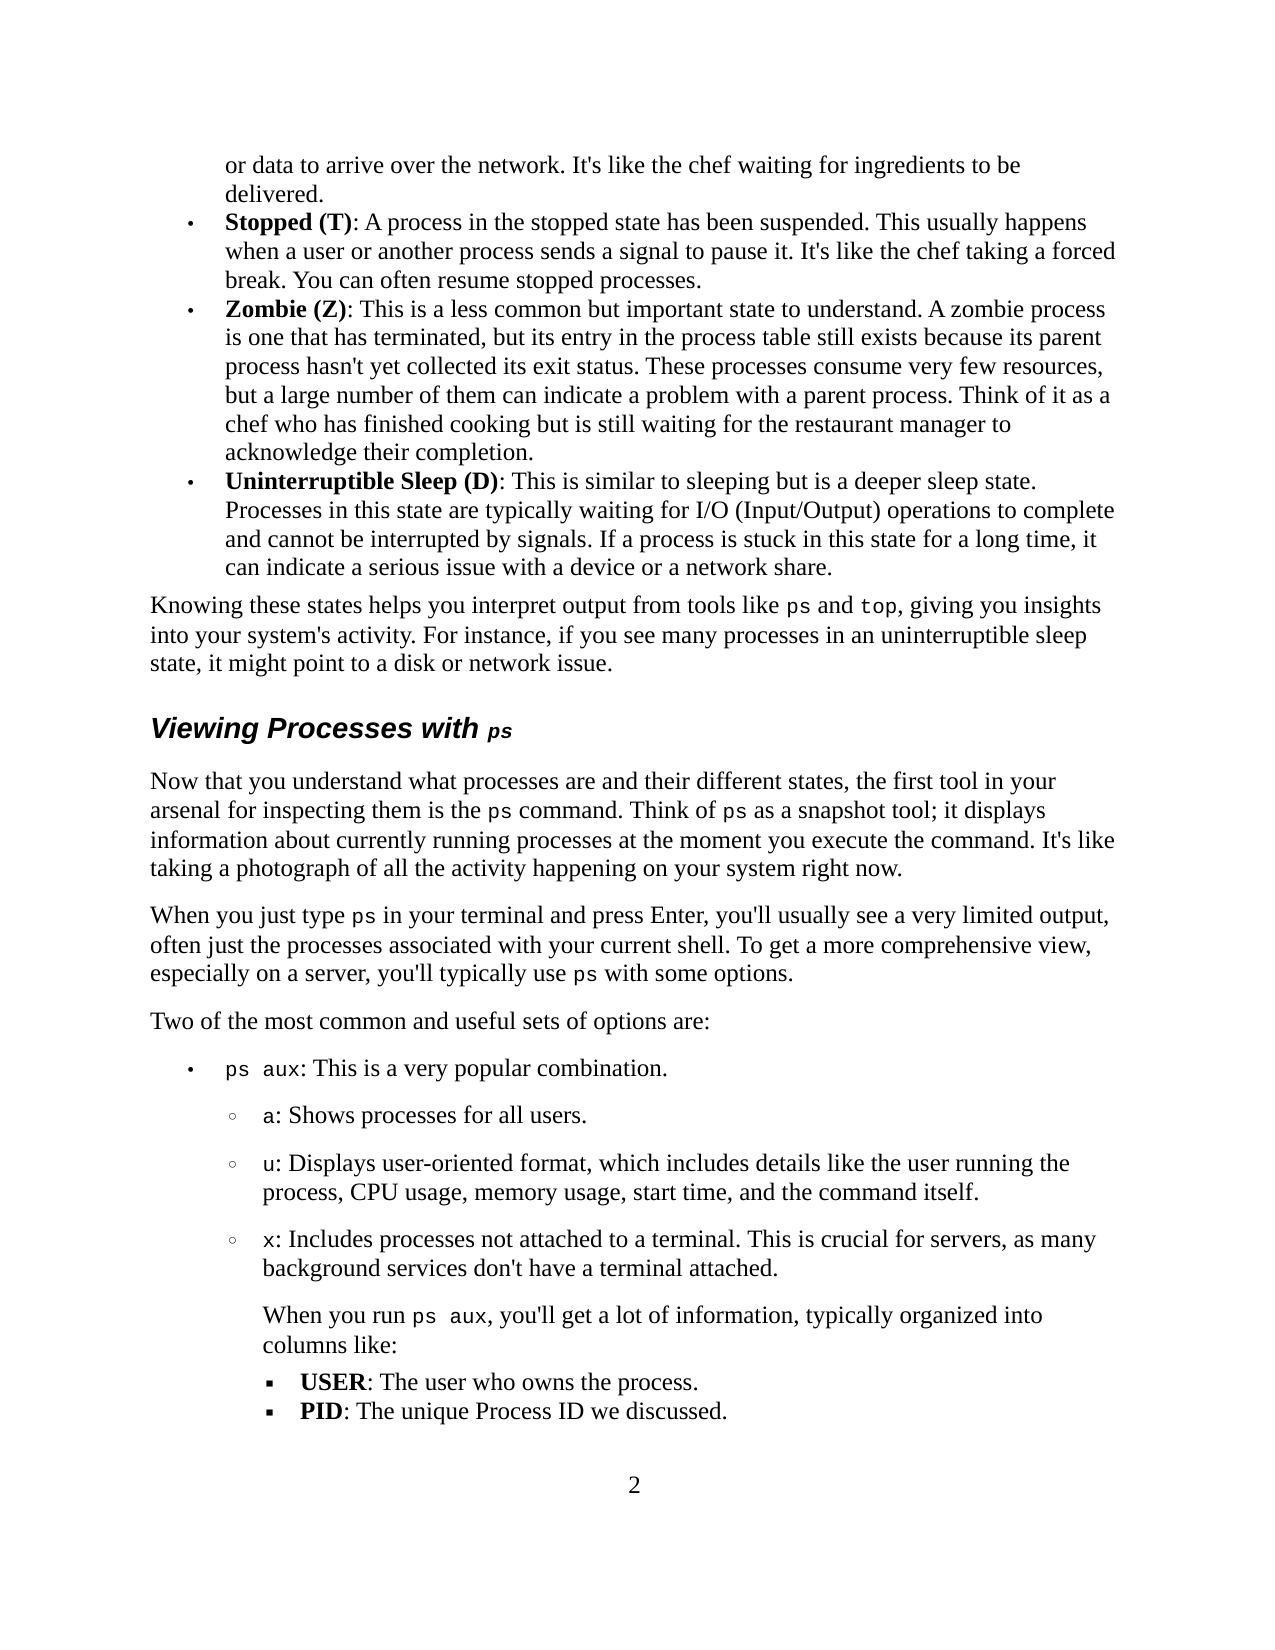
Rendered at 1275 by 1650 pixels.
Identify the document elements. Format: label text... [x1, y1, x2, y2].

text When you just type ps in your terminal and press Enter, you'll usually see a very limited output, often just the processes associated with your current shell. To get a more comprehensive view, especially on a server, you'll typically use ps with some options. [150, 900, 1125, 988]
text Now that you understand what processes are and their different states, the first tool in your arsenal for inspecting them is the ps command. Think of ps as a snapshot tool; it displays information about currently running processes at the moment you execute the command. It's like taking a photograph of all the activity happening on your system right now. [150, 766, 1125, 882]
subtitle Viewing Processes with ps [150, 711, 1125, 745]
list Zombie (Z): This is a less common but important state to understand. A zombie process is one that has terminated, but its entry in the process table still exists because its parent process hasn't yet collected its exit status. These processes consume very few resources, but a large number of them can indicate a problem with a parent process. Think of it as a chef who has finished cooking but is still waiting for the restaurant manager to acknowledge their completion. [187, 294, 1125, 466]
list PID: The unique Process ID we discussed. [262, 1396, 1125, 1425]
list USER: The user who owns the process. [262, 1367, 1125, 1396]
list or data to arrive over the network. It's like the chef waiting for ingredients to be delivered. [187, 150, 1125, 207]
list Stopped (T): A process in the stopped state has been suspended. This usually happens when a user or another process sends a signal to pause it. It's like the chef taking a forced break. You can often resume stopped processes. [187, 207, 1125, 294]
list a: Shows processes for all users. [225, 1100, 1125, 1130]
text Two of the most common and useful sets of options are: [150, 1006, 1125, 1035]
list x: Includes processes not attached to a terminal. This is crucial for servers, as many background services don't have a terminal attached. [225, 1224, 1125, 1282]
list ps aux: This is a very popular combination. [187, 1053, 1125, 1082]
text Knowing these states helps you interpret output from tools like ps and top, giving you insights into your system's activity. For instance, if you see many processes in an uninterruptible sleep state, it might point to a disk or network issue. [150, 590, 1125, 677]
list When you run ps aux, you'll get a lot of information, typically organized into columns like: [225, 1300, 1125, 1358]
list u: Displays user-oriented format, which includes details like the user running the process, CPU usage, memory usage, start time, and the command itself. [225, 1148, 1125, 1206]
list Uninterruptible Sleep (D): This is similar to sleeping but is a deeper sleep state. Processes in this state are typically waiting for I/O (Input/Output) operations to complete and cannot be interrupted by signals. If a process is stuck in this state for a long time, it can indicate a serious issue with a device or a network share. [187, 466, 1125, 581]
